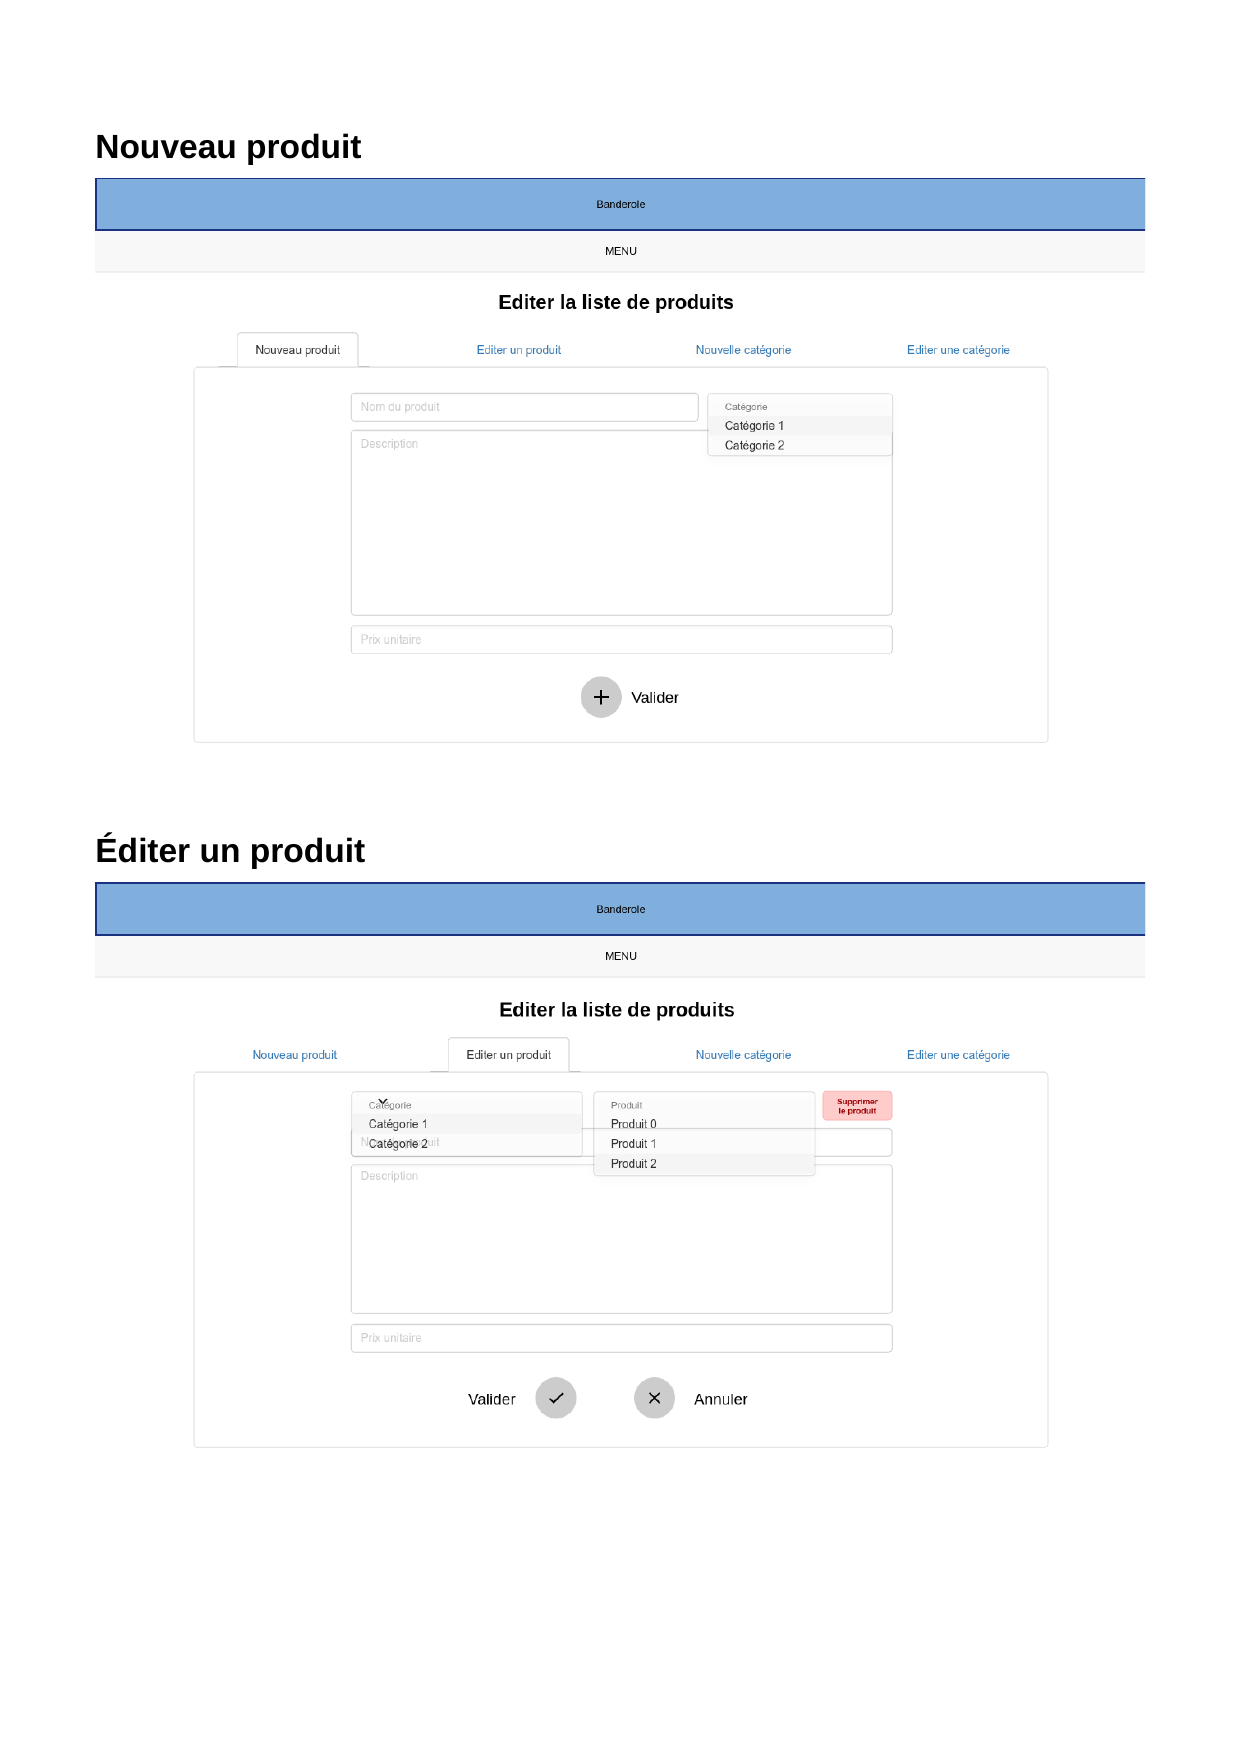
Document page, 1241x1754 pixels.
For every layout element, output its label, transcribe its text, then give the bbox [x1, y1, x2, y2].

picture [95, 882, 1146, 1474]
subtitle Éditer un produit [95, 831, 1145, 870]
picture [95, 178, 1146, 769]
subtitle Nouveau produit [95, 127, 1145, 166]
